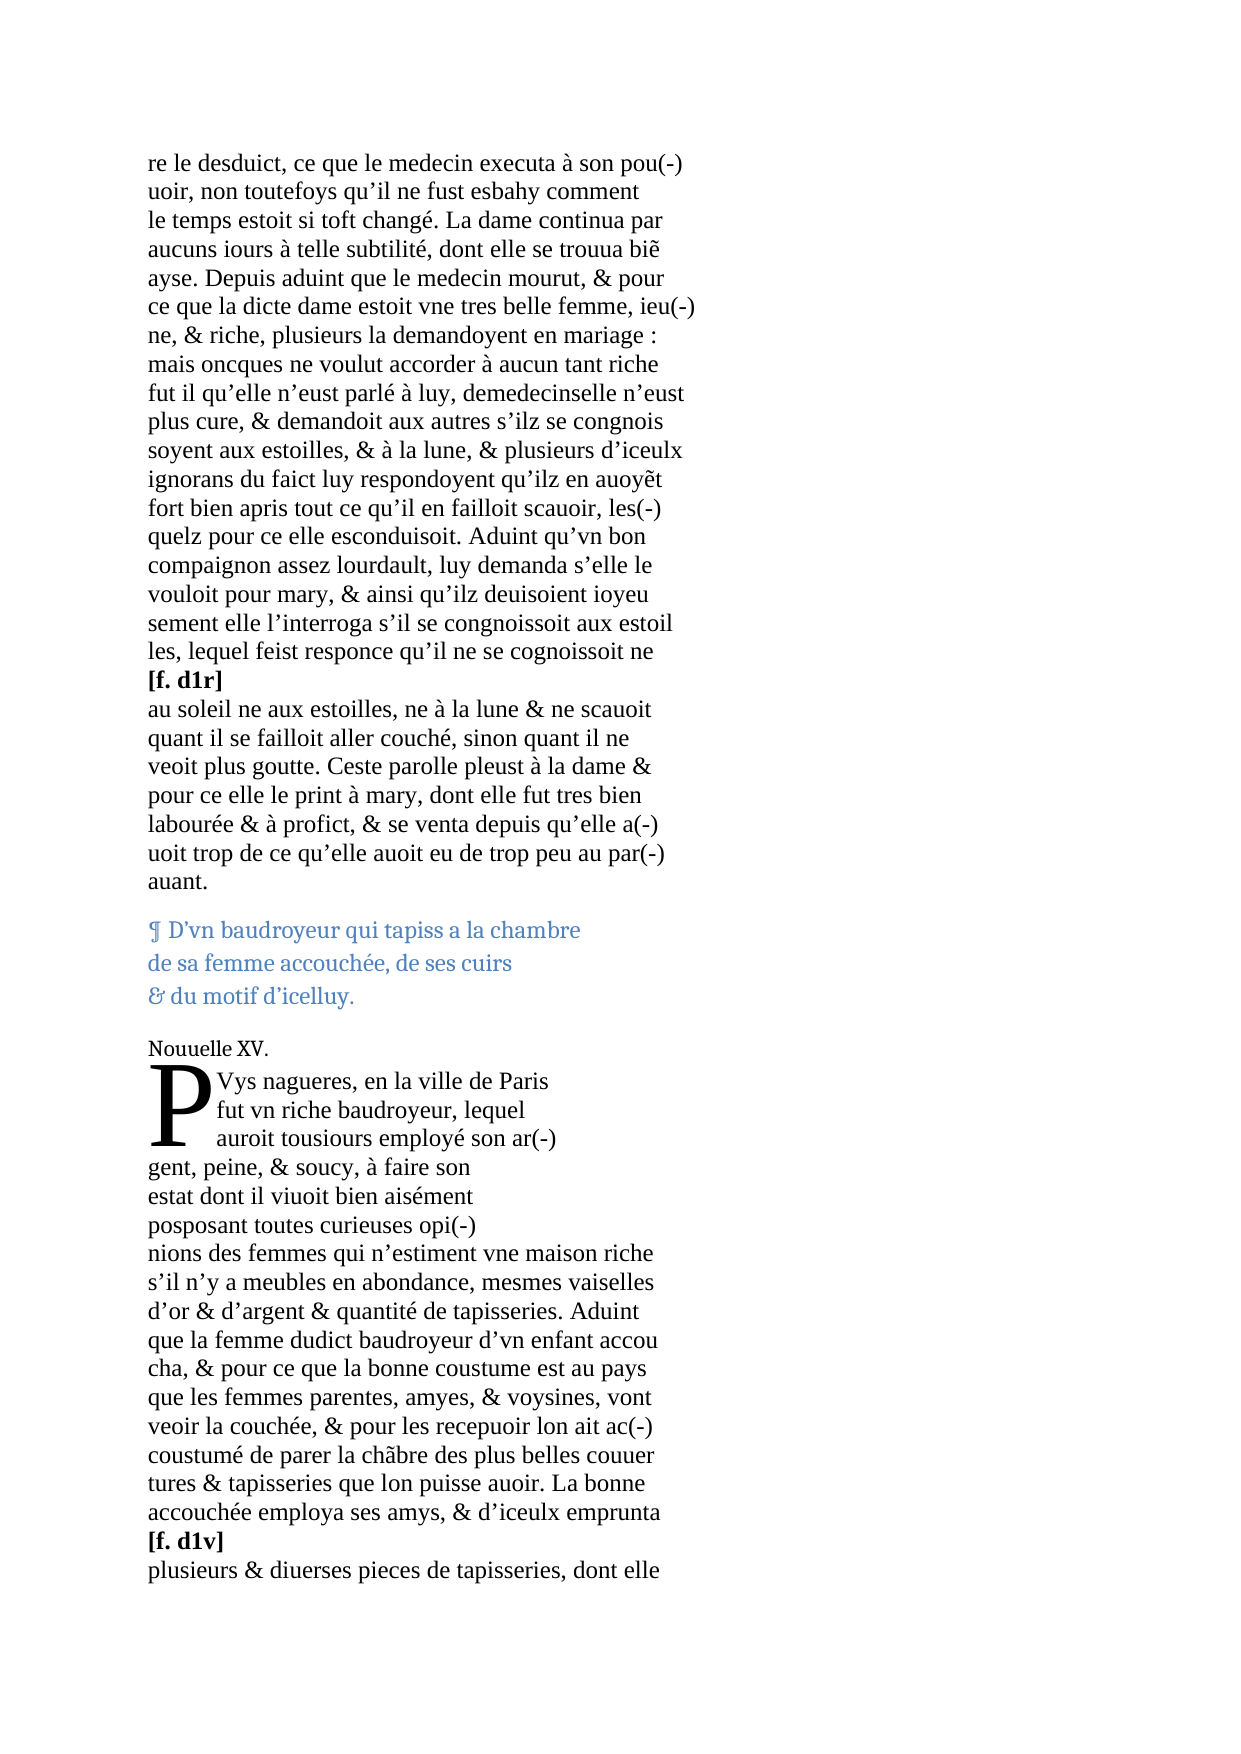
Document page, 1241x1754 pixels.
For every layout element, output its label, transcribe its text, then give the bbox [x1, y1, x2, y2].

subtitle ¶ D’vn baudroyeur qui tapiss a la chambre de sa femme accouchée, de ses cuirs & du motif d’icelluy. [148, 916, 1093, 1011]
text PVys nagueres, en la ville de Paris fut vn riche baudroyeur, lequel auroit tousiours employé son ar(-) gent, peine, & soucy, à faire son estat dont il viuoit bien aisément posposant toutes curieuses opi(-) nions des femmes qui n’estiment vne maison riche s’il n’y a meubles en abondance, mesmes vaiselles d’or & d’argent & quantité de tapisseries. Aduint que la femme dudict baudroyeur d’vn enfant accou cha, & pour ce que la bonne coustume est au pays que les femmes parentes, amyes, & voysines, vont veoir la couchée, & pour les recepuoir lon ait ac(-) coustumé de parer la chãbre des plus belles couuer tures & tapisseries que lon puisse auoir. La bonne accouchée employa ses amys, & d’iceulx emprunta [f. d1v] plusieurs & diuerses pieces de tapisseries, dont elle [148, 1066, 1093, 1583]
text re le desduict, ce que le medecin executa à son pou(-) uoir, non toutefoys qu’il ne fust esbahy comment le temps estoit si toft changé. La dame continua par aucuns iours à telle subtilité, dont elle se trouua biẽ ayse. Depuis aduint que le medecin mourut, & pour ce que la dicte dame estoit vne tres belle femme, ieu(-) ne, & riche, plusieurs la demandoyent en mariage : mais oncques ne voulut accorder à aucun tant riche fut il qu’elle n’eust parlé à luy, demedecinselle n’eust plus cure, & demandoit aux autres s’ilz se congnois soyent aux estoilles, & à la lune, & plusieurs d’iceulx ignorans du faict luy respondoyent qu’ilz en auoyẽt fort bien apris tout ce qu’il en failloit scauoir, les(-) quelz pour ce elle esconduisoit. Aduint qu’vn bon compaignon assez lourdault, luy demanda s’elle le vouloit pour mary, & ainsi qu’ilz deuisoient ioyeu sement elle l’interroga s’il se congnoissoit aux estoil les, lequel feist responce qu’il ne se cognoissoit ne [f. d1r] au soleil ne aux estoilles, ne à la lune & ne scauoit quant il se failloit aller couché, sinon quant il ne veoit plus goutte. Ceste parolle pleust à la dame & pour ce elle le print à mary, dont elle fut tres bien labourée & à profict, & se venta depuis qu’elle a(-) uoit trop de ce qu’elle auoit eu de trop peu au par(-) auant. [148, 148, 1093, 895]
subtitle Nouuelle XV. [148, 1036, 1093, 1062]
